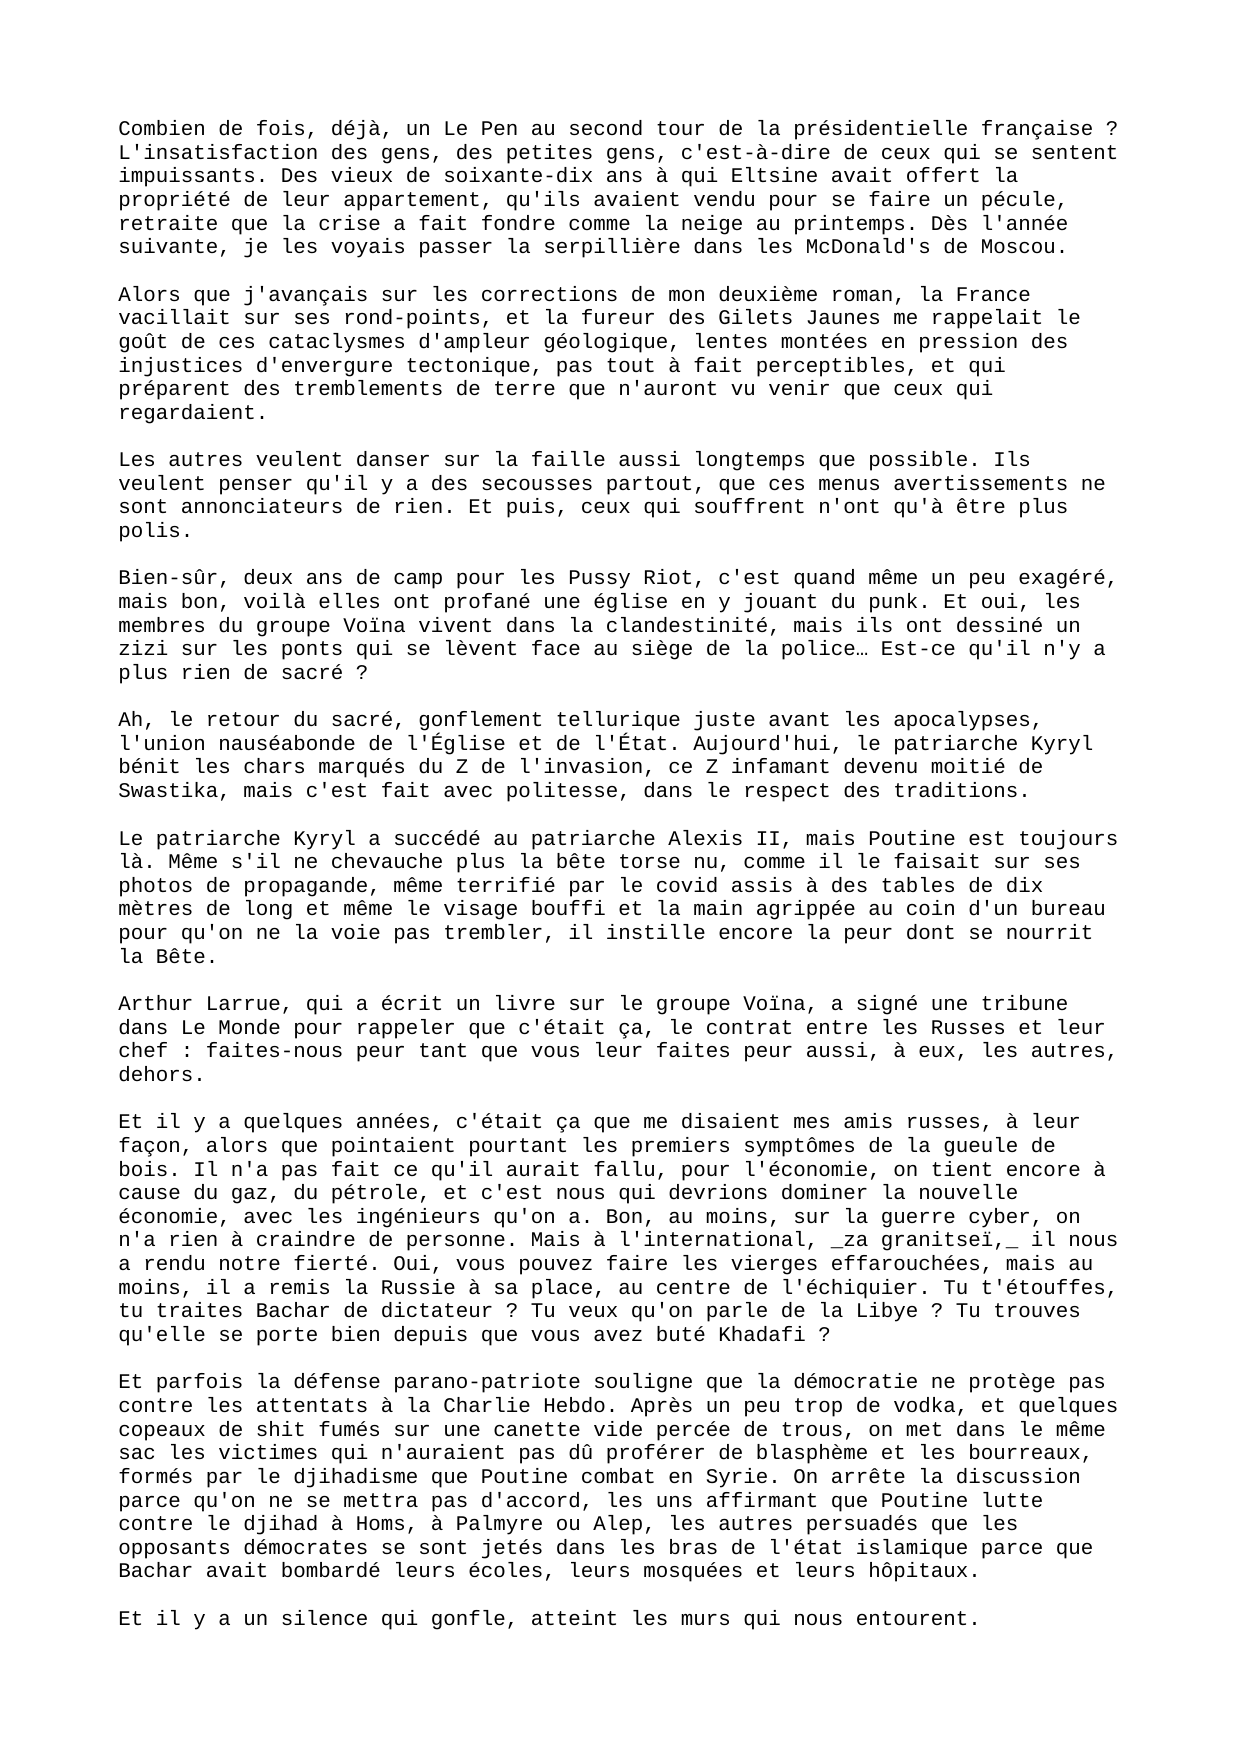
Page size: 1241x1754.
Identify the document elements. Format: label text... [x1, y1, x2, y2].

text Et parfois la défense parano-patriote souligne que la démocratie ne protège pas contre les attentats à la Charlie Hebdo. Après un peu trop de vodka, et quelques copeaux de shit fumés sur une canette vide percée de trous, on met dans le même sac les victimes qui n'auraient pas dû proférer de blasphème et les bourreaux, formés par le djihadisme que Poutine combat en Syrie. On arrête la discussion parce qu'on ne se mettra pas d'accord, les uns affirmant que Poutine lutte contre le djihad à Homs, à Palmyre ou Alep, les autres persuadés que les opposants démocrates se sont jetés dans les bras de l'état islamique parce que Bachar avait bombardé leurs écoles, leurs mosquées et leurs hôpitaux. [118, 1371, 1122, 1584]
text Arthur Larrue, qui a écrit un livre sur le groupe Voïna, a signé une tribune dans Le Monde pour rappeler que c'était ça, le contrat entre les Russes et leur chef : faites-nous peur tant que vous leur faites peur aussi, à eux, les autres, dehors. [118, 993, 1122, 1088]
text Et il y a quelques années, c'était ça que me disaient mes amis russes, à leur façon, alors que pointaient pourtant les premiers symptômes de la gueule de bois. Il n'a pas fait ce qu'il aurait fallu, pour l'économie, on tient encore à cause du gaz, du pétrole, et c'est nous qui devrions dominer la nouvelle économie, avec les ingénieurs qu'on a. Bon, au moins, sur la guerre cyber, on n'a rien à craindre de personne. Mais à l'international, _za granitseï,_ il nous a rendu notre fierté. Oui, vous pouvez faire les vierges effarouchées, mais au moins, il a remis la Russie à sa place, au centre de l'échiquier. Tu t'étouffes, tu traites Bachar de dictateur ? Tu veux qu'on parle de la Libye ? Tu trouves qu'elle se porte bien depuis que vous avez buté Khadafi ? [118, 1111, 1122, 1348]
text Combien de fois, déjà, un Le Pen au second tour de la présidentielle française ? L'insatisfaction des gens, des petites gens, c'est-à-dire de ceux qui se sentent impuissants. Des vieux de soixante-dix ans à qui Eltsine avait offert la propriété de leur appartement, qu'ils avaient vendu pour se faire un pécule, retraite que la crise a fait fondre comme la neige au printemps. Dès l'année suivante, je les voyais passer la serpillière dans les McDonald's de Moscou. [118, 118, 1122, 260]
text Alors que j'avançais sur les corrections de mon deuxième roman, la France vacillait sur ses rond-points, et la fureur des Gilets Jaunes me rappelait le goût de ces cataclysmes d'ampleur géologique, lentes montées en pression des injustices d'envergure tectonique, pas tout à fait perceptibles, et qui préparent des tremblements de terre que n'auront vu venir que ceux qui regardaient. [118, 284, 1122, 426]
text Ah, le retour du sacré, gonflement tellurique juste avant les apocalypses, l'union nauséabonde de l'Église et de l'État. Aujourd'hui, le patriarche Kyryl bénit les chars marqués du Z de l'invasion, ce Z infamant devenu moitié de Swastika, mais c'est fait avec politesse, dans le respect des traditions. [118, 709, 1122, 804]
text Bien-sûr, deux ans de camp pour les Pussy Riot, c'est quand même un peu exagéré, mais bon, voilà elles ont profané une église en y jouant du punk. Et oui, les membres du groupe Voïna vivent dans la clandestinité, mais ils ont dessiné un zizi sur les ponts qui se lèvent face au siège de la police… Est-ce qu'il n'y a plus rien de sacré ? [118, 567, 1122, 686]
text Les autres veulent danser sur la faille aussi longtemps que possible. Ils veulent penser qu'il y a des secousses partout, que ces menus avertissements ne sont annonciateurs de rien. Et puis, ceux qui souffrent n'ont qu'à être plus polis. [118, 449, 1122, 544]
text Le patriarche Kyryl a succédé au patriarche Alexis II, mais Poutine est toujours là. Même s'il ne chevauche plus la bête torse nu, comme il le faisait sur ses photos de propagande, même terrifié par le covid assis à des tables de dix mètres de long et même le visage bouffi et la main agrippée au coin d'un bureau pour qu'on ne la voie pas trembler, il instille encore la peur dont se nourrit la Bête. [118, 827, 1122, 969]
text Et il y a un silence qui gonfle, atteint les murs qui nous entourent. [118, 1608, 1122, 1631]
